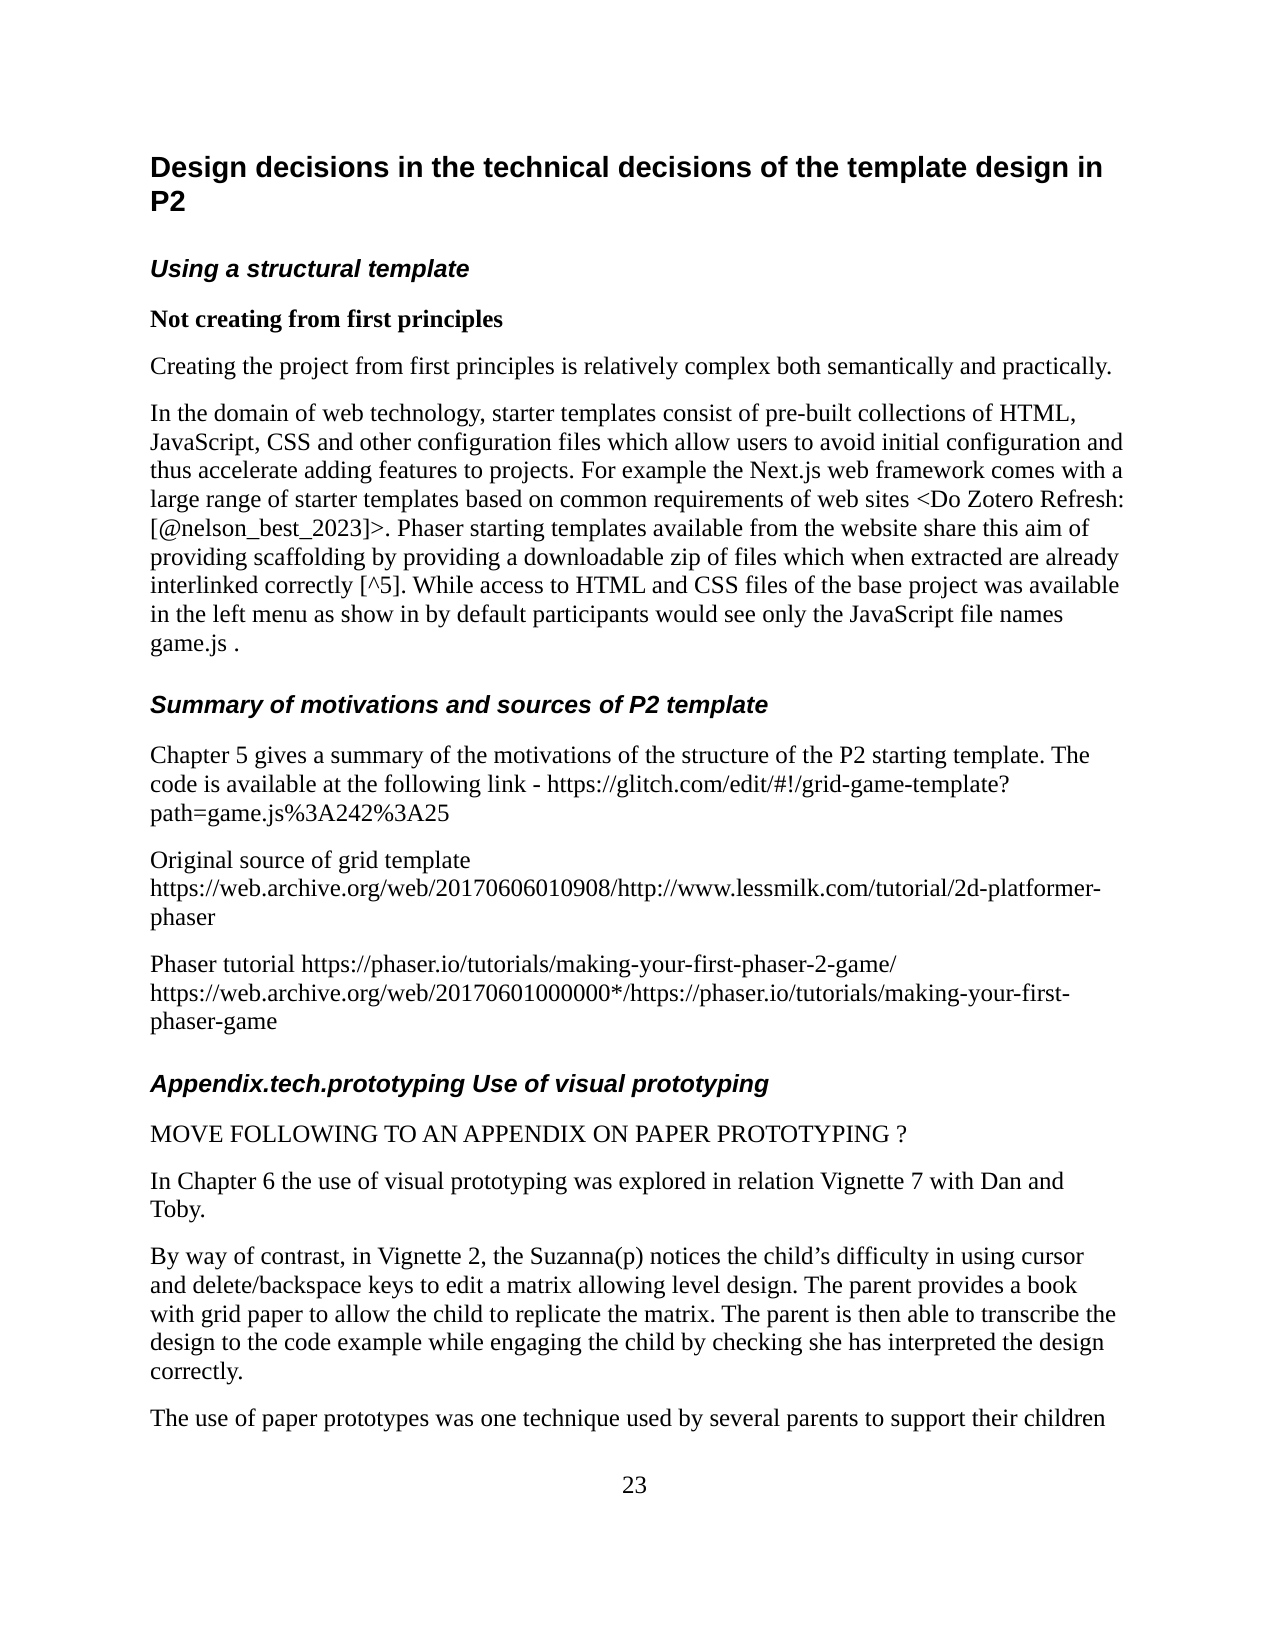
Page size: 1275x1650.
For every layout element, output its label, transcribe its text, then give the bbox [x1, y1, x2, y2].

subtitle Summary of motivations and sources of P2 template [150, 691, 1125, 719]
subtitle Design decisions in the technical decisions of the template design in P2 [150, 150, 1125, 217]
text Chapter 5 gives a summary of the motivations of the structure of the P2 starting template. The code is available at the following link - https://glitch.com/edit/#!/grid-game-template?path=game.js%3A242%3A25 [150, 741, 1125, 827]
text Creating the project from first principles is relatively complex both semantically and practically. [150, 351, 1125, 380]
text Original source of grid template https://web.archive.org/web/20170606010908/http://www.lessmilk.com/tutorial/2d-platformer-phaser [150, 845, 1125, 931]
text Not creating from first principles [150, 304, 1125, 333]
text The use of paper prototypes was one technique used by several parents to support their children [150, 1403, 1125, 1432]
text Phaser tutorial https://phaser.io/tutorials/making-your-first-phaser-2-game/ https://web.archive.org/web/20170601000000*/https://phaser.io/tutorials/making-your-first-phaser-game [150, 949, 1125, 1035]
text MOVE FOLLOWING TO AN APPENDIX ON PAPER PROTOTYPING ? [150, 1119, 1125, 1148]
subtitle Appendix.tech.prototyping Use of visual prototyping [150, 1069, 1125, 1098]
text In the domain of web technology, starter templates consist of pre-built collections of HTML, JavaScript, CSS and other configuration files which allow users to avoid initial configuration and thus accelerate adding features to projects. For example the Next.js web framework comes with a large range of starter templates based on common requirements of web sites <Do Zotero Refresh: [@nelson_best_2023]>. Phaser starting templates available from the website share this aim of providing scaffolding by providing a downloadable zip of files which when extracted are already interlinked correctly [^5]. While access to HTML and CSS files of the base project was available in the left menu as show in by default participants would see only the JavaScript file names game.js . [150, 398, 1125, 657]
text By way of contrast, in Vignette 2, the Suzanna(p) notices the child’s difficulty in using cursor and delete/backspace keys to edit a matrix allowing level design. The parent provides a book with grid paper to allow the child to replicate the matrix. The parent is then able to transcribe the design to the code example while engaging the child by checking she has interpreted the design correctly. [150, 1241, 1125, 1385]
subtitle Using a structural template [150, 254, 1125, 283]
text In Chapter 6 the use of visual prototyping was explored in relation Vignette 7 with Dan and Toby. [150, 1166, 1125, 1223]
